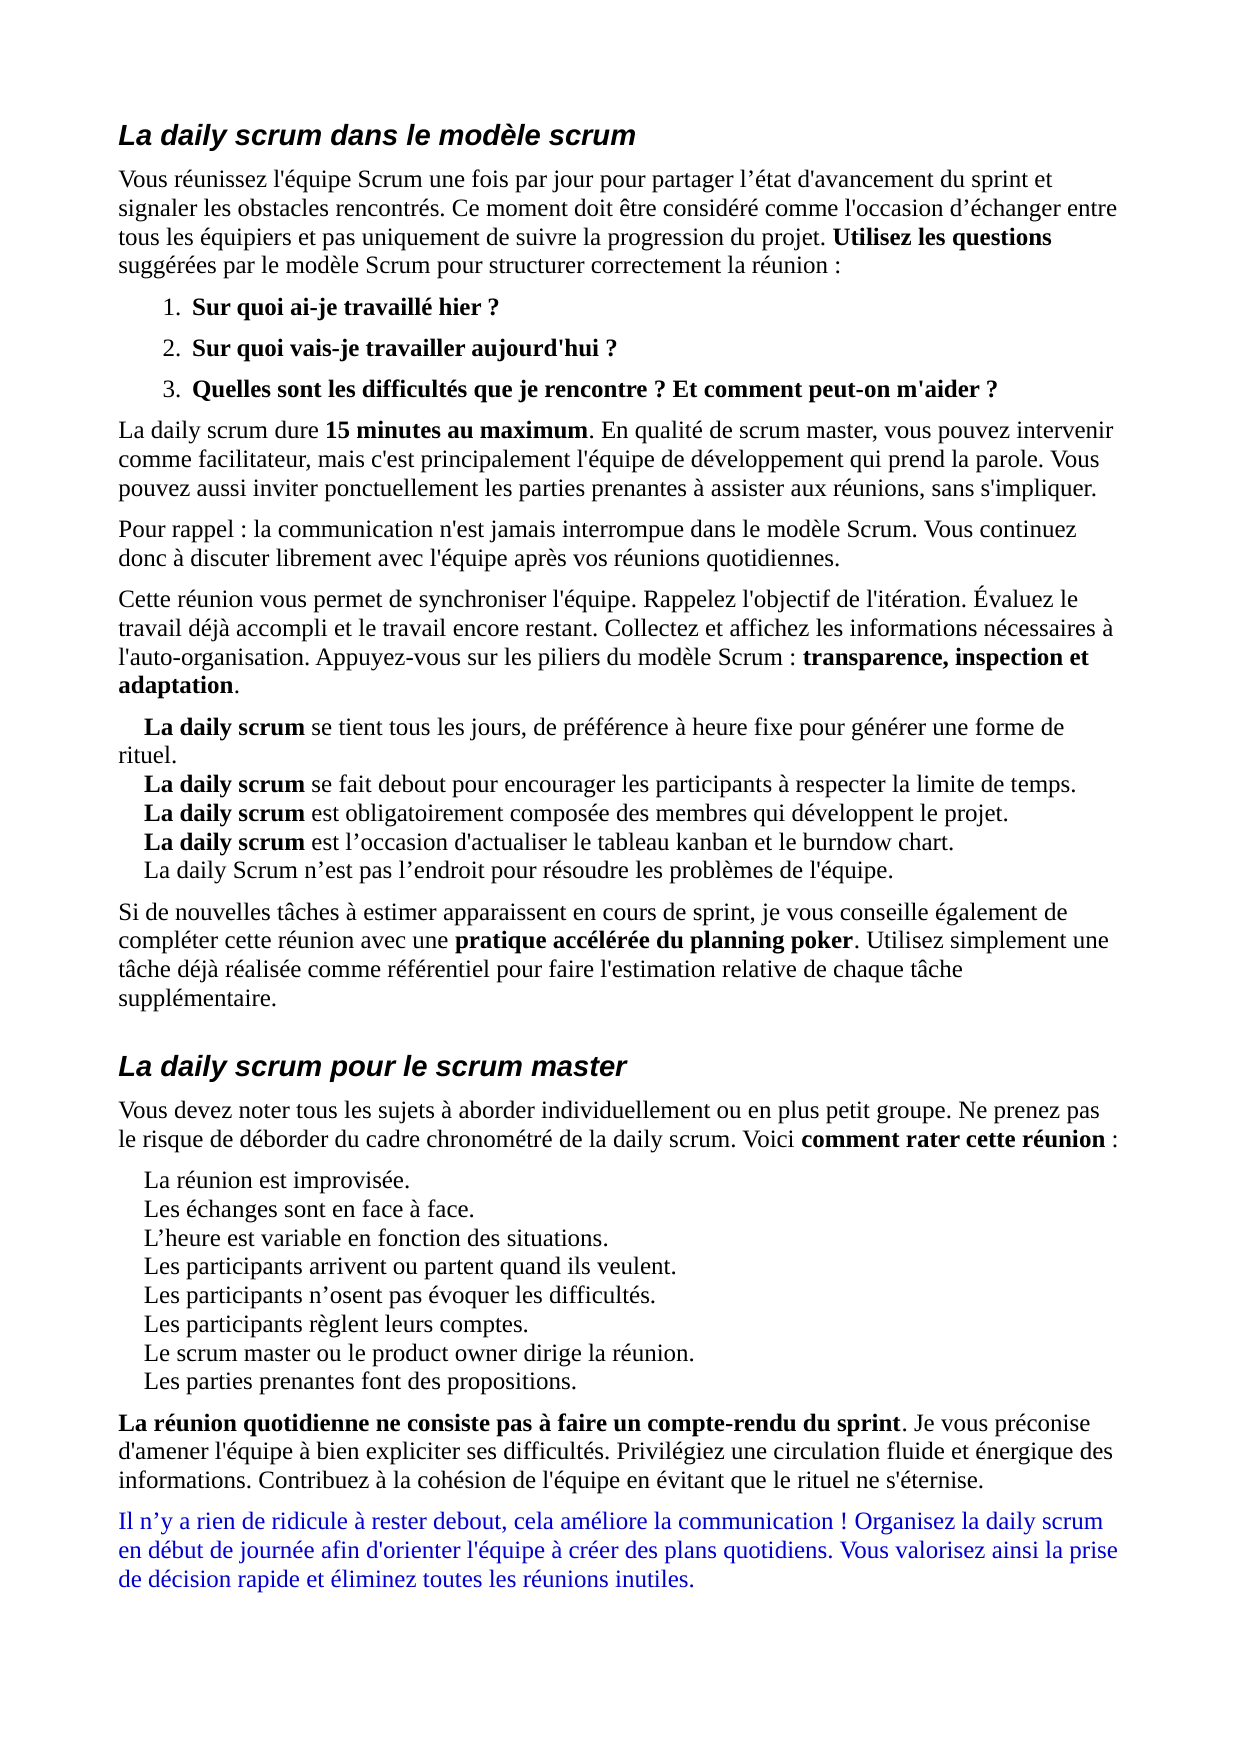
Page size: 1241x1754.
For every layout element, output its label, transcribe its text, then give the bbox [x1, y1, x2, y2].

subtitle La daily scrum dans le modèle scrum [118, 118, 1122, 152]
text La réunion quotidienne ne consiste pas à faire un compte-rendu du sprint. Je vous préconise d'amener l'équipe à bien expliciter ses difficultés. Privilégiez une circulation fluide et énergique des informations. Contribuez à la cohésion de l'équipe en évitant que le rituel ne s'éternise. [118, 1408, 1122, 1494]
text Si de nouvelles tâches à estimer apparaissent en cours de sprint, je vous conseille également de compléter cette réunion avec une pratique accélérée du planning poker. Utilisez simplement une tâche déjà réalisée comme référentiel pour faire l'estimation relative de chaque tâche supplémentaire. [118, 897, 1122, 1012]
list Sur quoi vais-je travailler aujourd'hui ? [162, 333, 1122, 362]
text Il n’y a rien de ridicule à rester debout, cela améliore la communication ! Organisez la daily scrum en début de journée afin d'orienter l'équipe à créer des plans quotidiens. Vous valorisez ainsi la prise de décision rapide et éliminez toutes les réunions inutiles. [118, 1506, 1122, 1593]
text Vous réunissez l'équipe Scrum une fois par jour pour partager l’état d'avancement du sprint et signaler les obstacles rencontrés. Ce moment doit être considéré comme l'occasion d’échanger entre tous les équipiers et pas uniquement de suivre la progression du projet. Utilisez les questions suggérées par le modèle Scrum pour structurer correctement la réunion : [118, 164, 1122, 279]
text Pour rappel : la communication n'est jamais interrompue dans le modèle Scrum. Vous continuez donc à discuter librement avec l'équipe après vos réunions quotidiennes. [118, 514, 1122, 572]
text Vous devez noter tous les sujets à aborder individuellement ou en plus petit groupe. Ne prenez pas le risque de déborder du cadre chronométré de la daily scrum. Voici comment rater cette réunion : [118, 1095, 1122, 1153]
list Quelles sont les difficultés que je rencontre ? Et comment peut-on m'aider ? [162, 374, 1122, 403]
subtitle La daily scrum pour le scrum master [118, 1049, 1122, 1083]
text Cette réunion vous permet de synchroniser l'équipe. Rappelez l'objectif de l'itération. Évaluez le travail déjà accompli et le travail encore restant. Collectez et affichez les informations nécessaires à l'auto-organisation. Appuyez-vous sur les piliers du modèle Scrum : transparence, inspection et adaptation. [118, 584, 1122, 699]
text ❌ La réunion est improvisée. ❌ Les échanges sont en face à face. ❌ L’heure est variable en fonction des situations. ❌ Les participants arrivent ou partent quand ils veulent. ❌ Les participants n’osent pas évoquer les difficultés. ❌ Les participants règlent leurs comptes. ❌ Le scrum master ou le product owner dirige la réunion. ❌ Les parties prenantes font des propositions. [118, 1165, 1122, 1395]
text La daily scrum dure 15 minutes au maximum. En qualité de scrum master, vous pouvez intervenir comme facilitateur, mais c'est principalement l'équipe de développement qui prend la parole. Vous pouvez aussi inviter ponctuellement les parties prenantes à assister aux réunions, sans s'impliquer. [118, 415, 1122, 502]
text ✅ La daily scrum se tient tous les jours, de préférence à heure fixe pour générer une forme de rituel. ✅ La daily scrum se fait debout pour encourager les participants à respecter la limite de temps. ✅ La daily scrum est obligatoirement composée des membres qui développent le projet. ✅ La daily scrum est l’occasion d'actualiser le tableau kanban et le burndow chart. ❌ La daily Scrum n’est pas l’endroit pour résoudre les problèmes de l'équipe. [118, 712, 1122, 884]
list Sur quoi ai-je travaillé hier ? [162, 292, 1122, 320]
